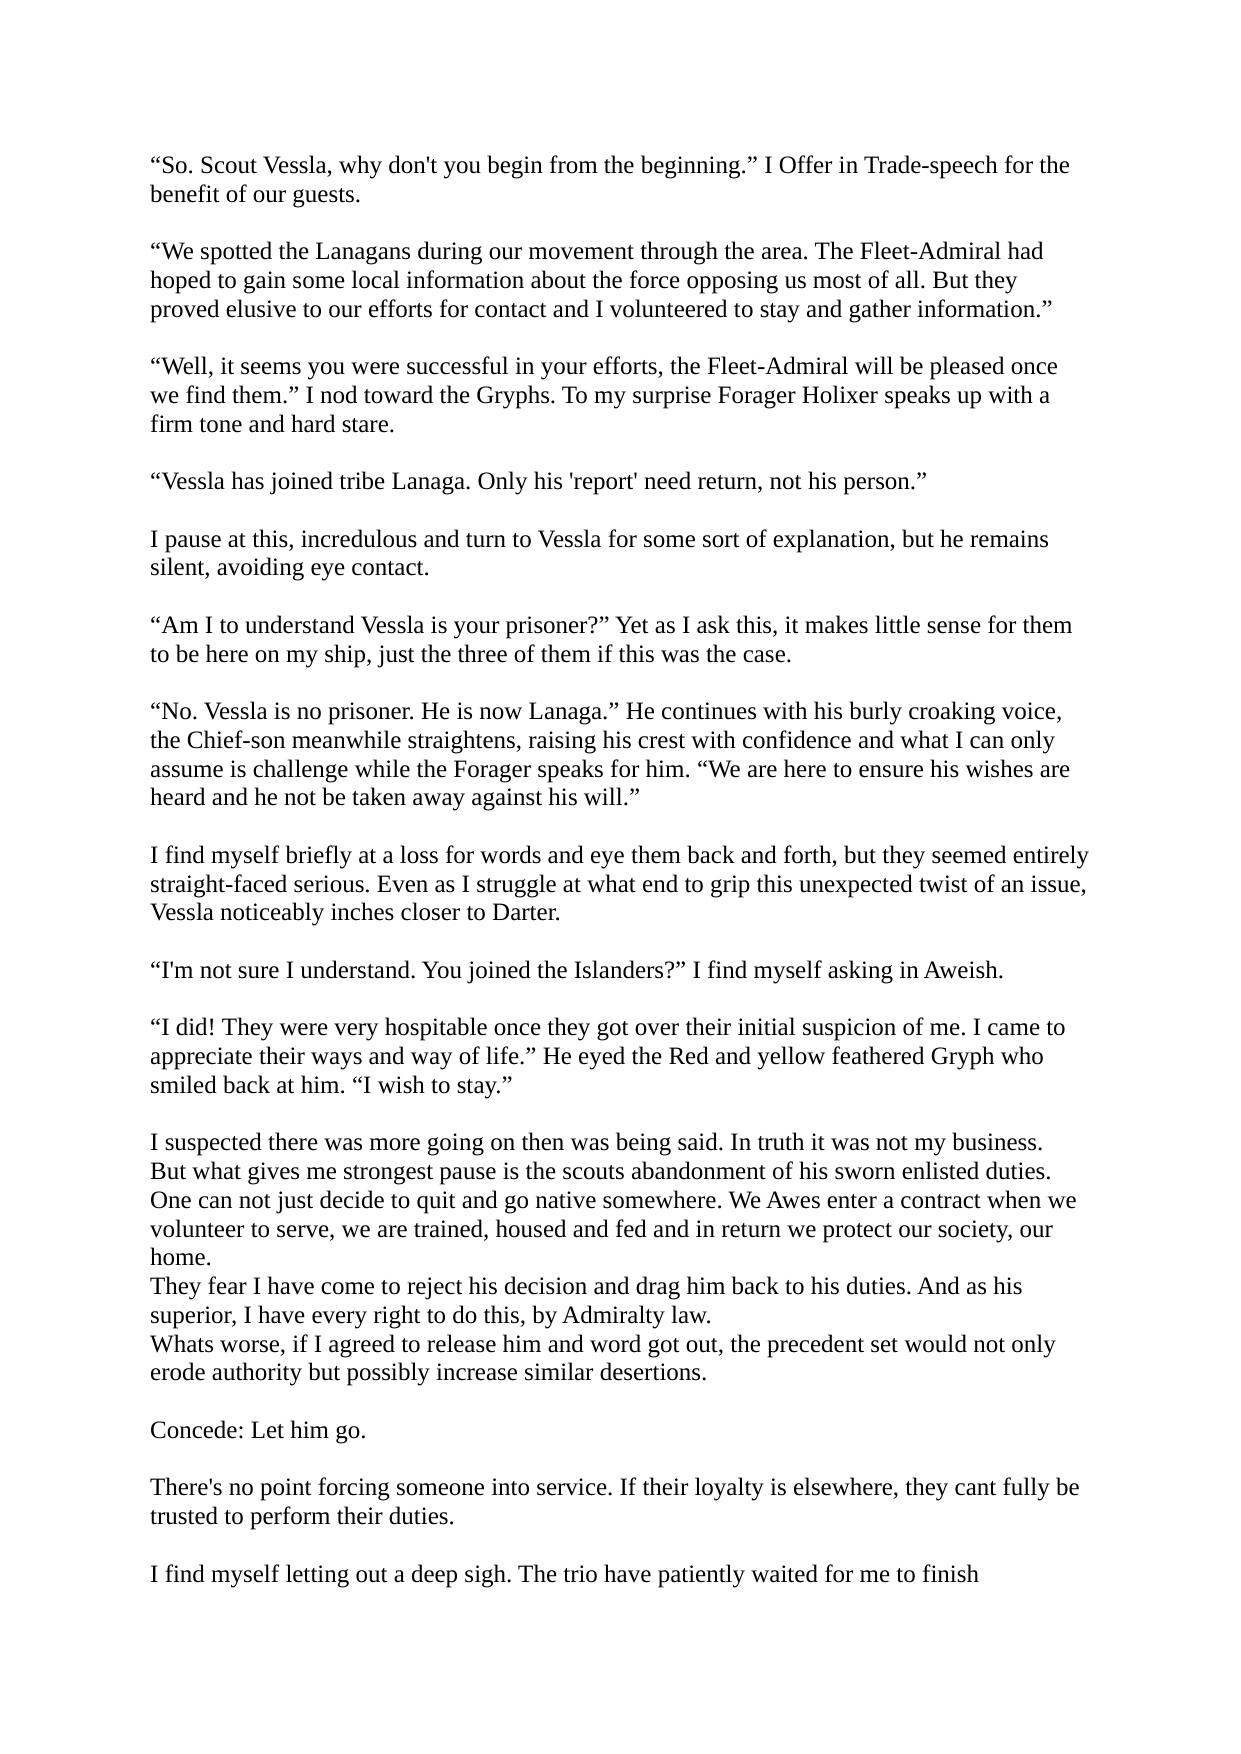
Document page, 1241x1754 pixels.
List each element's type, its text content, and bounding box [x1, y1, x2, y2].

text But what gives me strongest pause is the scouts abandonment of his sworn enlisted duties. One can not just decide to quit and go native somewhere. We Awes enter a contract when we volunteer to serve, we are trained, housed and fed and in return we protect our society, our home. [150, 1156, 1090, 1271]
text “Well, it seems you were successful in your efforts, the Fleet-Admiral will be pleased once we find them.” I nod toward the Gryphs. To my surprise Forager Holixer speaks up with a firm tone and hard stare. [150, 351, 1090, 437]
text I find myself briefly at a loss for words and eye them back and forth, but they seemed entirely straight-faced serious. Even as I struggle at what end to grip this unexpected twist of an issue, Vessla noticeably inches closer to Darter. [150, 840, 1090, 926]
text “I'm not sure I understand. You joined the Islanders?” I find myself asking in Aweish. [150, 955, 1090, 984]
text They fear I have come to reject his decision and drag him back to his duties. And as his superior, I have every right to do this, by Admiralty law. [150, 1271, 1090, 1329]
text I suspected there was more going on then was being said. In truth it was not my business. [150, 1127, 1090, 1156]
text Whats worse, if I agreed to release him and word got out, the precedent set would not only erode authority but possibly increase similar desertions. [150, 1329, 1090, 1386]
text I find myself letting out a deep sigh. The trio have patiently waited for me to finish [150, 1559, 1090, 1587]
text “So. Scout Vessla, why don't you begin from the beginning.” I Offer in Trade-speech for the benefit of our guests. [150, 150, 1090, 207]
text “Vessla has joined tribe Lanaga. Only his 'report' need return, not his person.” [150, 466, 1090, 495]
text “Am I to understand Vessla is your prisoner?” Yet as I ask this, it makes little sense for them to be here on my ship, just the three of them if this was the case. [150, 610, 1090, 667]
text “I did! They were very hospitable once they got over their initial suspicion of me. I came to appreciate their ways and way of life.” He eyed the Red and yellow feathered Gryph who smiled back at him. “I wish to stay.” [150, 1012, 1090, 1099]
text “No. Vessla is no prisoner. He is now Lanaga.” He continues with his burly croaking voice, the Chief-son meanwhile straightens, raising his crest with confidence and what I can only assume is challenge while the Forager speaks for him. “We are here to ensure his wishes are heard and he not be taken away against his will.” [150, 696, 1090, 811]
text “We spotted the Lanagans during our movement through the area. The Fleet-Admiral had hoped to gain some local information about the force opposing us most of all. But they proved elusive to our efforts for contact and I volunteered to stay and gather information.” [150, 236, 1090, 322]
text Concede: Let him go. [150, 1415, 1090, 1444]
text I pause at this, incredulous and turn to Vessla for some sort of explanation, but he remains silent, avoiding eye contact. [150, 524, 1090, 581]
text There's no point forcing someone into service. If their loyalty is elsewhere, they cant fully be trusted to perform their duties. [150, 1472, 1090, 1530]
